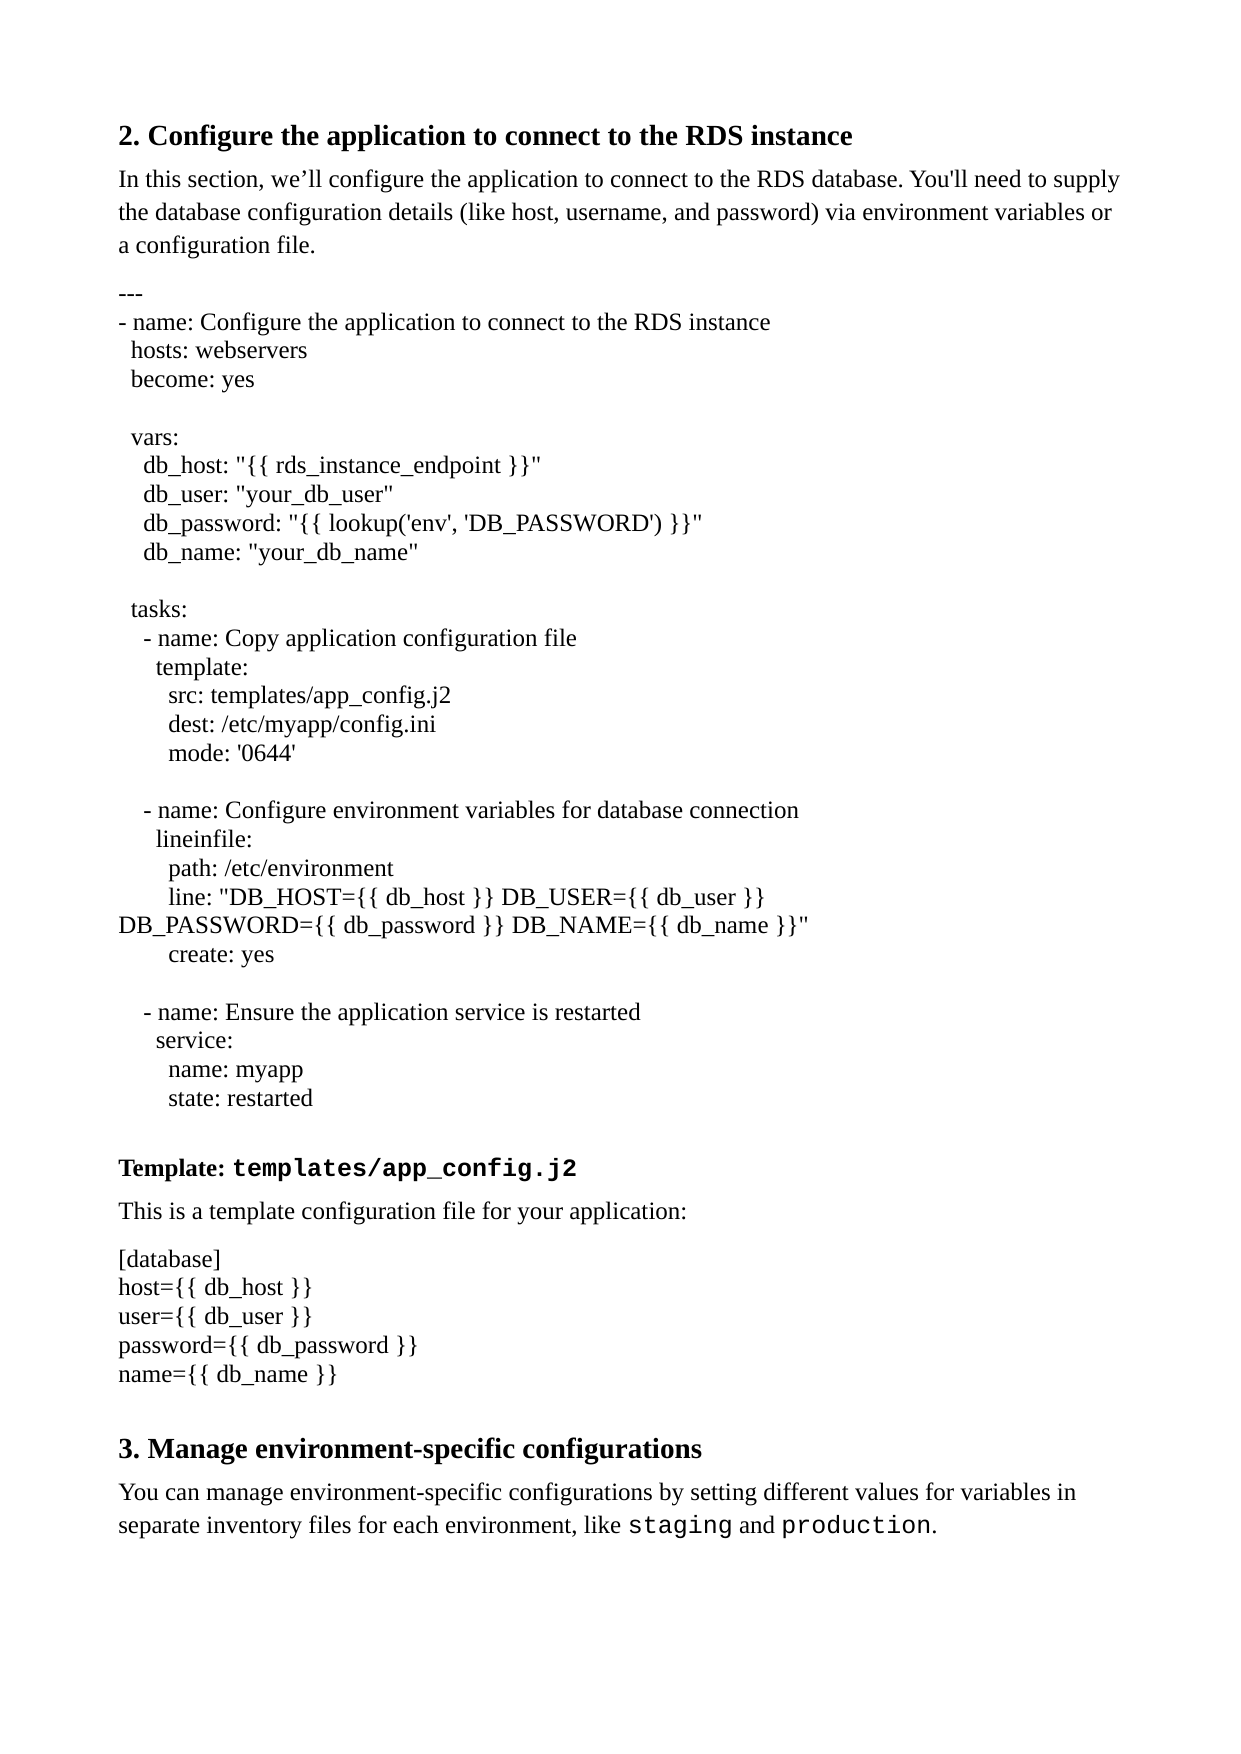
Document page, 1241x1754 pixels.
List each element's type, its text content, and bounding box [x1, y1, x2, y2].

text name={{ db_name }} [118, 1359, 1122, 1387]
text In this section, we’ll configure the application to connect to the RDS database. You'll need to supply the database configuration details (like host, username, and password) via environment variables or a configuration file. [118, 164, 1122, 259]
text service: [118, 1025, 1122, 1054]
text - name: Configure the application to connect to the RDS instance [118, 307, 1122, 335]
text create: yes [118, 939, 1122, 968]
subtitle 3. Manage environment-specific configurations [118, 1431, 1122, 1464]
text You can manage environment-specific configurations by setting different values for variables in separate inventory files for each environment, like staging and production. [118, 1477, 1122, 1541]
text - name: Ensure the application service is restarted [118, 997, 1122, 1025]
text src: templates/app_config.j2 [118, 680, 1122, 709]
text lineinfile: [118, 824, 1122, 853]
text mode: '0644' [118, 738, 1122, 767]
text hosts: webservers [118, 335, 1122, 364]
text db_password: "{{ lookup('env', 'DB_PASSWORD') }}" [118, 508, 1122, 537]
text template: [118, 652, 1122, 680]
text This is a template configuration file for your application: [118, 1196, 1122, 1225]
text state: restarted [118, 1083, 1122, 1112]
text line: "DB_HOST={{ db_host }} DB_USER={{ db_user }} DB_PASSWORD={{ db_password }} DB_NAME={{ db_name }}" [118, 882, 1122, 939]
text become: yes [118, 364, 1122, 393]
text vars: [118, 422, 1122, 450]
subtitle Template: templates/app_config.j2 [118, 1153, 1122, 1184]
text db_host: "{{ rds_instance_endpoint }}" [118, 450, 1122, 479]
text db_user: "your_db_user" [118, 479, 1122, 508]
text host={{ db_host }} [118, 1272, 1122, 1301]
text [database] [118, 1244, 1122, 1272]
text user={{ db_user }} [118, 1301, 1122, 1330]
text --- [118, 278, 1122, 307]
subtitle 2. Configure the application to connect to the RDS instance [118, 118, 1122, 152]
text path: /etc/environment [118, 853, 1122, 882]
text dest: /etc/myapp/config.ini [118, 709, 1122, 738]
text - name: Copy application configuration file [118, 623, 1122, 652]
text password={{ db_password }} [118, 1330, 1122, 1359]
text db_name: "your_db_name" [118, 537, 1122, 565]
text - name: Configure environment variables for database connection [118, 795, 1122, 824]
text tasks: [118, 594, 1122, 623]
text name: myapp [118, 1054, 1122, 1083]
